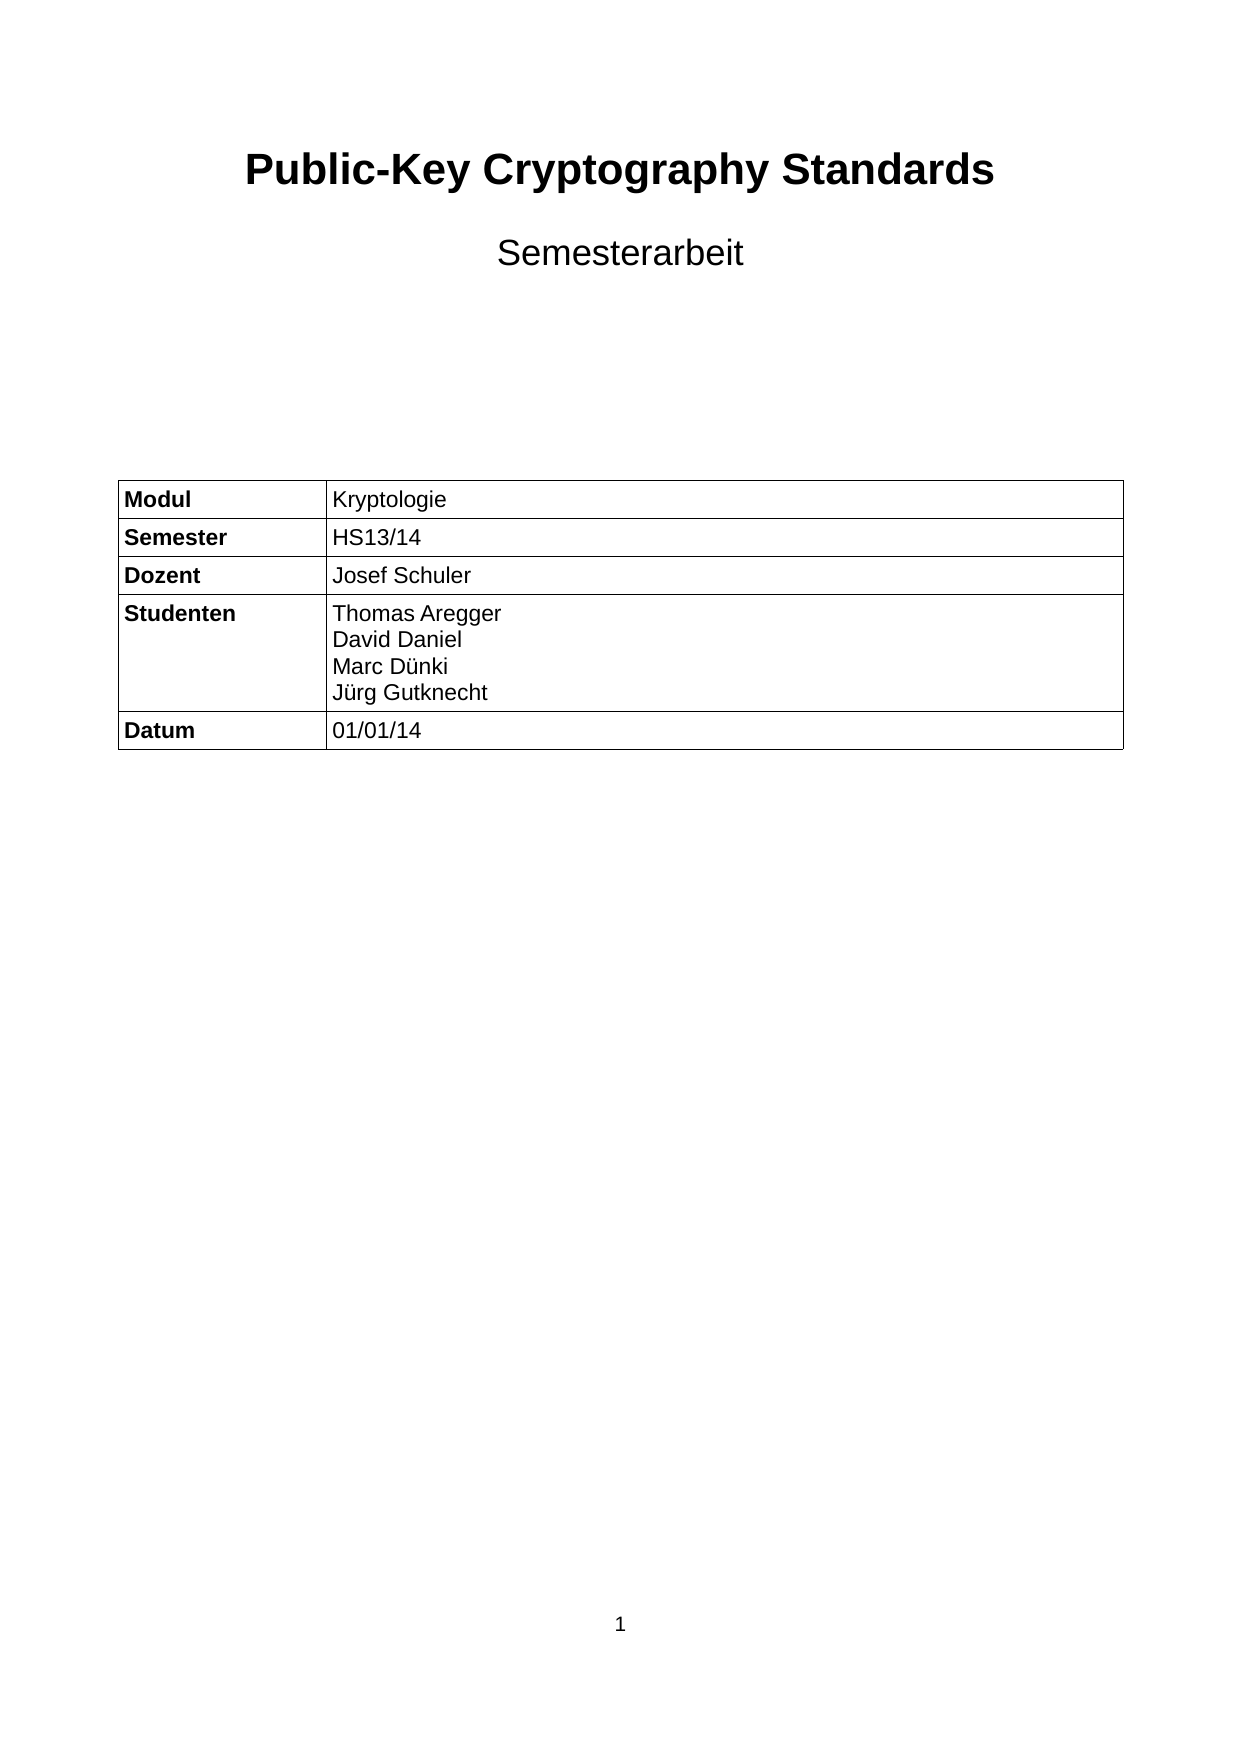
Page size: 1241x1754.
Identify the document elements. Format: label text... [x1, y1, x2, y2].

table_cell Dozent [119, 557, 326, 594]
table_cell Datum [119, 712, 326, 749]
table_header Kryptologie [327, 481, 1123, 518]
table_cell Studenten [119, 595, 326, 711]
subtitle Semesterarbeit [118, 231, 1122, 273]
table_cell Josef Schuler [327, 557, 1123, 594]
table_cell HS13/14 [327, 519, 1123, 556]
table_cell Thomas Aregger David Daniel Marc Dünki Jürg Gutknecht [327, 595, 1123, 711]
table_header Modul [119, 481, 326, 518]
table_cell 01/01/14 [327, 712, 1123, 749]
title Public-Key Cryptography Standards [118, 143, 1122, 193]
table_cell Semester [119, 519, 326, 556]
